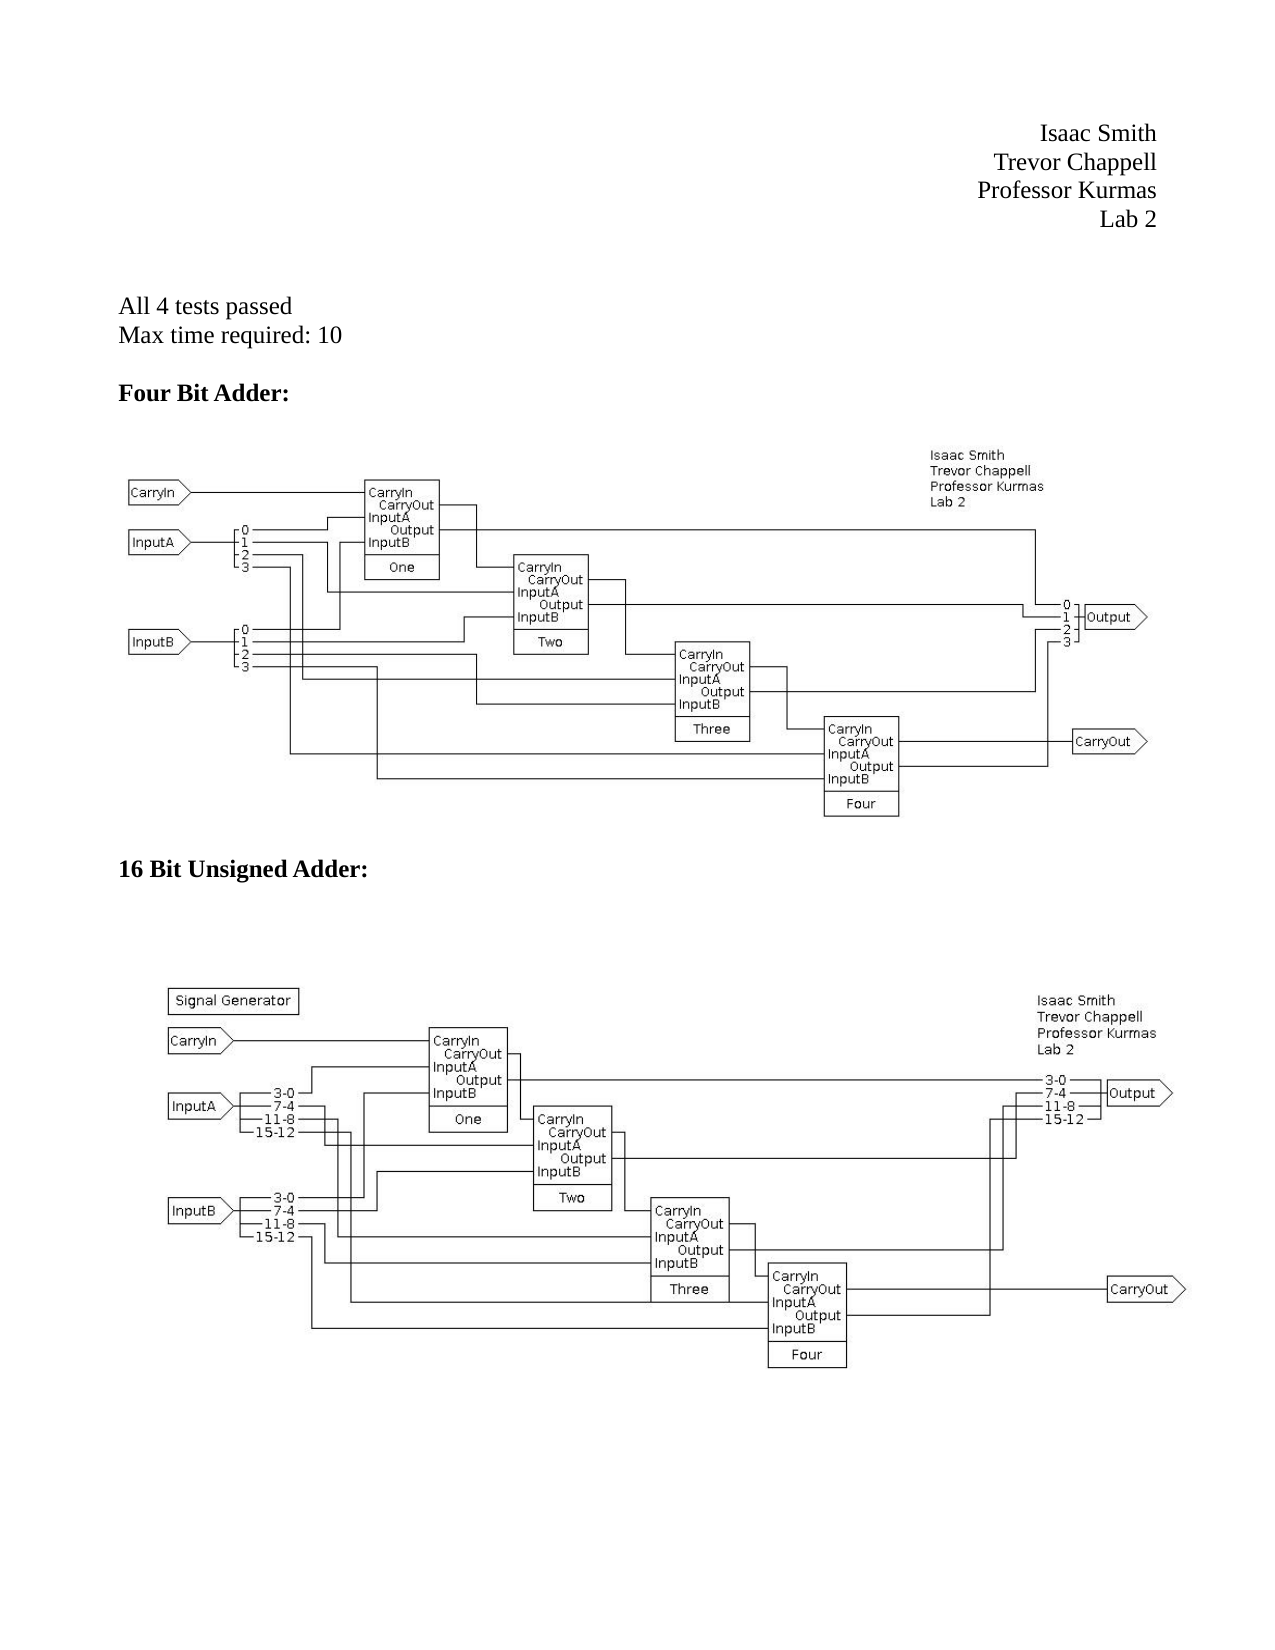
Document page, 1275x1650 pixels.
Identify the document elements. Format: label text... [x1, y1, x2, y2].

picture [118, 437, 1157, 826]
text All 4 tests passed [118, 291, 1157, 320]
picture [157, 977, 1196, 1378]
text Max time required: 10 [118, 320, 1157, 349]
text 16 Bit Unsigned Adder: [118, 854, 1157, 883]
text Four Bit Adder: [118, 378, 1157, 406]
